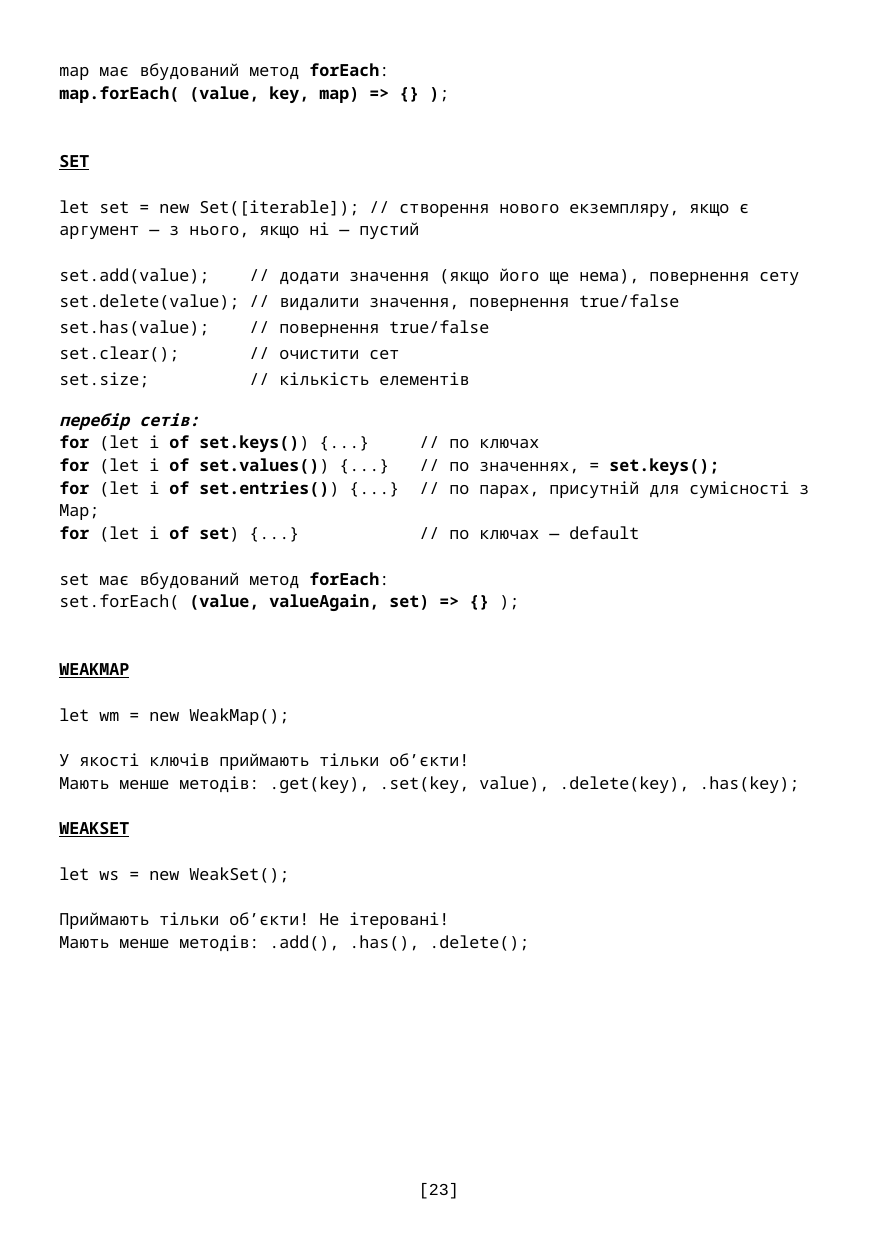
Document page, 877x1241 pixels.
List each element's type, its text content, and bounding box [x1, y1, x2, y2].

text set.forEach( (value, valueAgain, set) => {} ); [59, 590, 818, 613]
text set.size; // кількість елементів [59, 368, 818, 390]
text set.clear(); // очистити сет [59, 342, 818, 364]
text for (let i of set.keys()) {...} // по ключах [59, 431, 818, 454]
text let wm = new WeakMap(); [59, 703, 818, 726]
text for (let i of set.values()) {...} // по значеннях, = set.keys(); [59, 454, 818, 476]
text Приймають тільки об’єкти! Не ітеровані! [59, 908, 818, 931]
text WEAKMAP [59, 658, 818, 681]
text map.forEach( (value, key, map) => {} ); [59, 82, 818, 104]
text SET [59, 150, 818, 173]
text set.delete(value); // видалити значення, повернення true/false [59, 289, 818, 312]
text for (let i of set) {...} // по ключах — default [59, 522, 818, 544]
text Мають менше методів: .add(), .has(), .delete(); [59, 931, 818, 953]
text set.has(value); // повернення true/false [59, 316, 818, 338]
text Мають менше методів: .get(key), .set(key, value), .delete(key), .has(key); [59, 772, 818, 794]
text set має вбудований метод forEach: [59, 567, 818, 590]
text let set = new Set([iterable]); // створення нового екземпляру, якщо є аргумент — з нього, якщо ні — пустий [59, 195, 818, 241]
text У якості ключів приймають тільки об’єкти! [59, 749, 818, 772]
text set.add(value); // додати значення (якщо його ще нема), повернення сету [59, 263, 818, 286]
text перебір сетів: [59, 408, 818, 431]
text map має вбудований метод forEach: [59, 59, 818, 82]
text WEAKSET [59, 817, 818, 840]
text for (let i of set.entries()) {...} // по парах, присутній для сумісності з Map; [59, 476, 818, 522]
text let ws = new WeakSet(); [59, 862, 818, 885]
